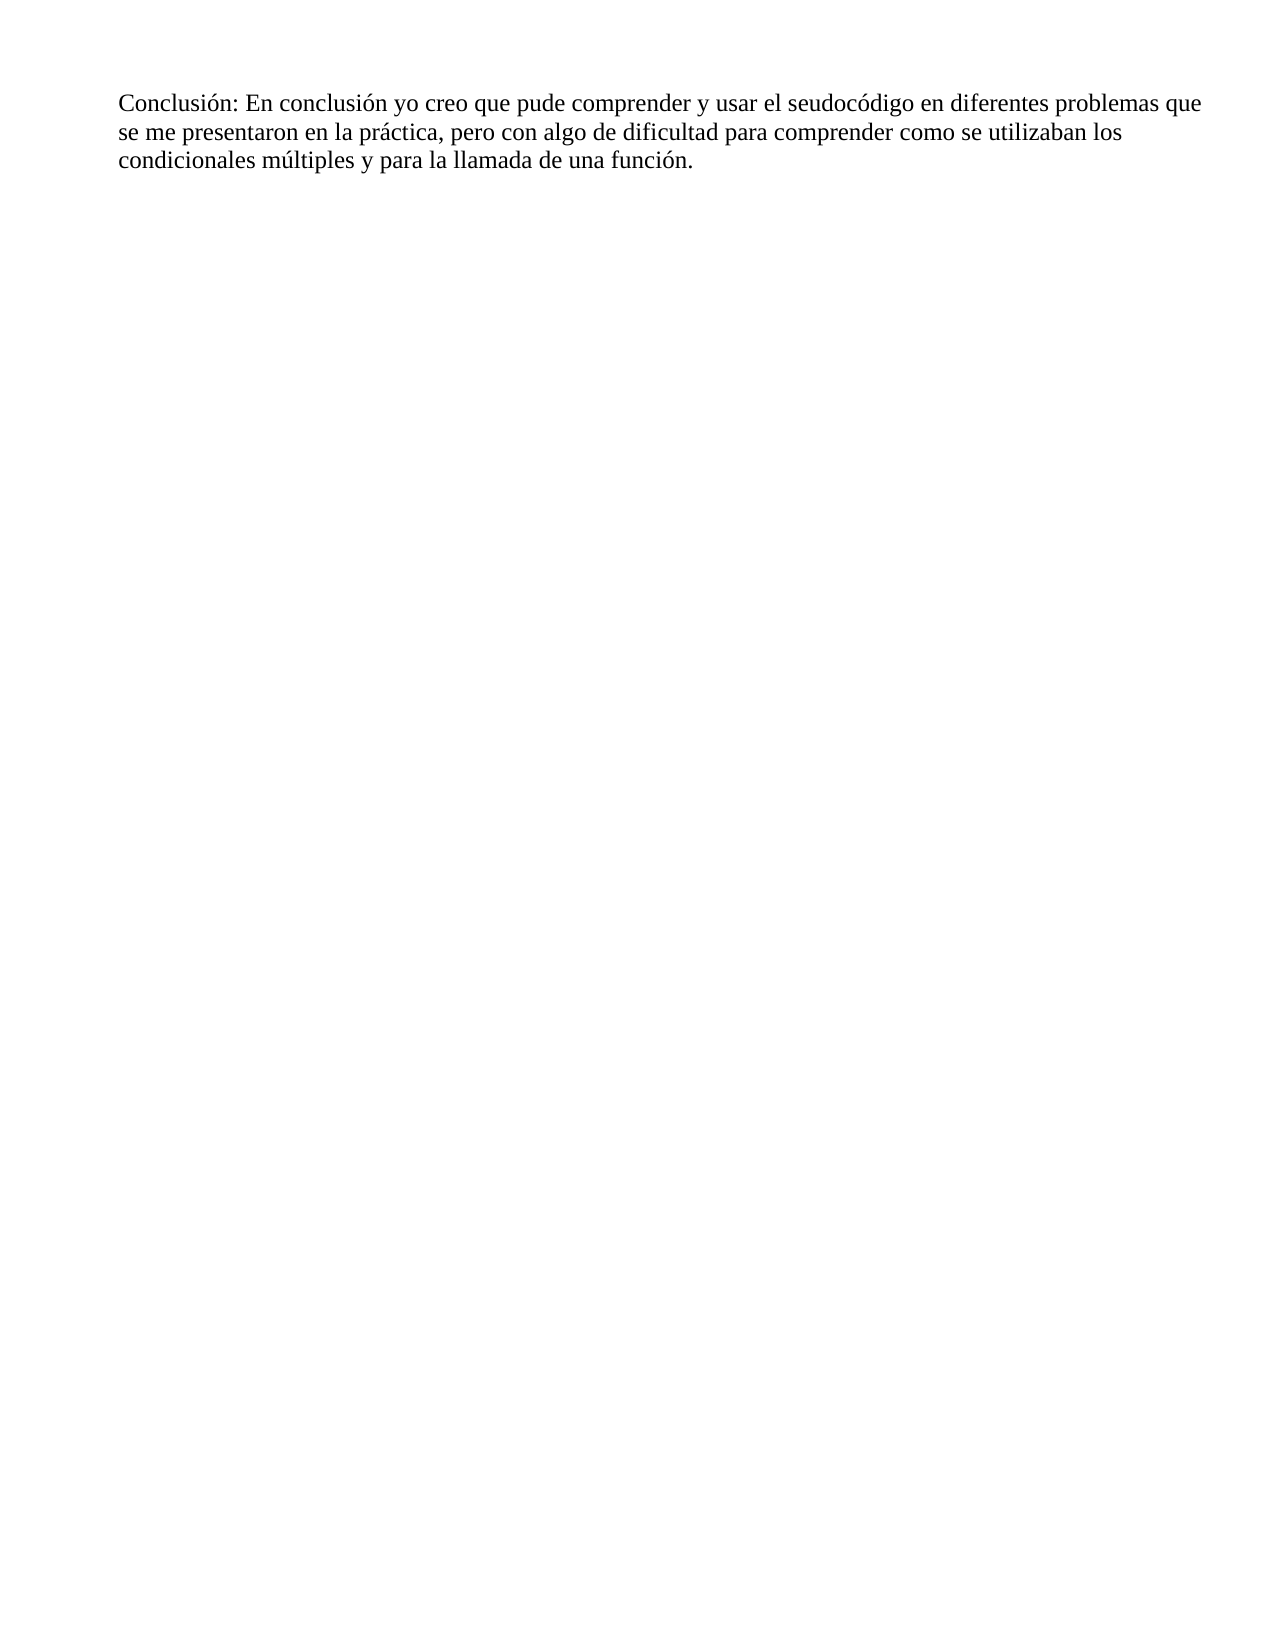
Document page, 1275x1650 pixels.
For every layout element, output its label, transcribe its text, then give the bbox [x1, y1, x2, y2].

text Conclusión: En conclusión yo creo que pude comprender y usar el seudocódigo en diferentes problemas que se me presentaron en la práctica, pero con algo de dificultad para comprender como se utilizaban los condicionales múltiples y para la llamada de una función. [118, 88, 1205, 174]
